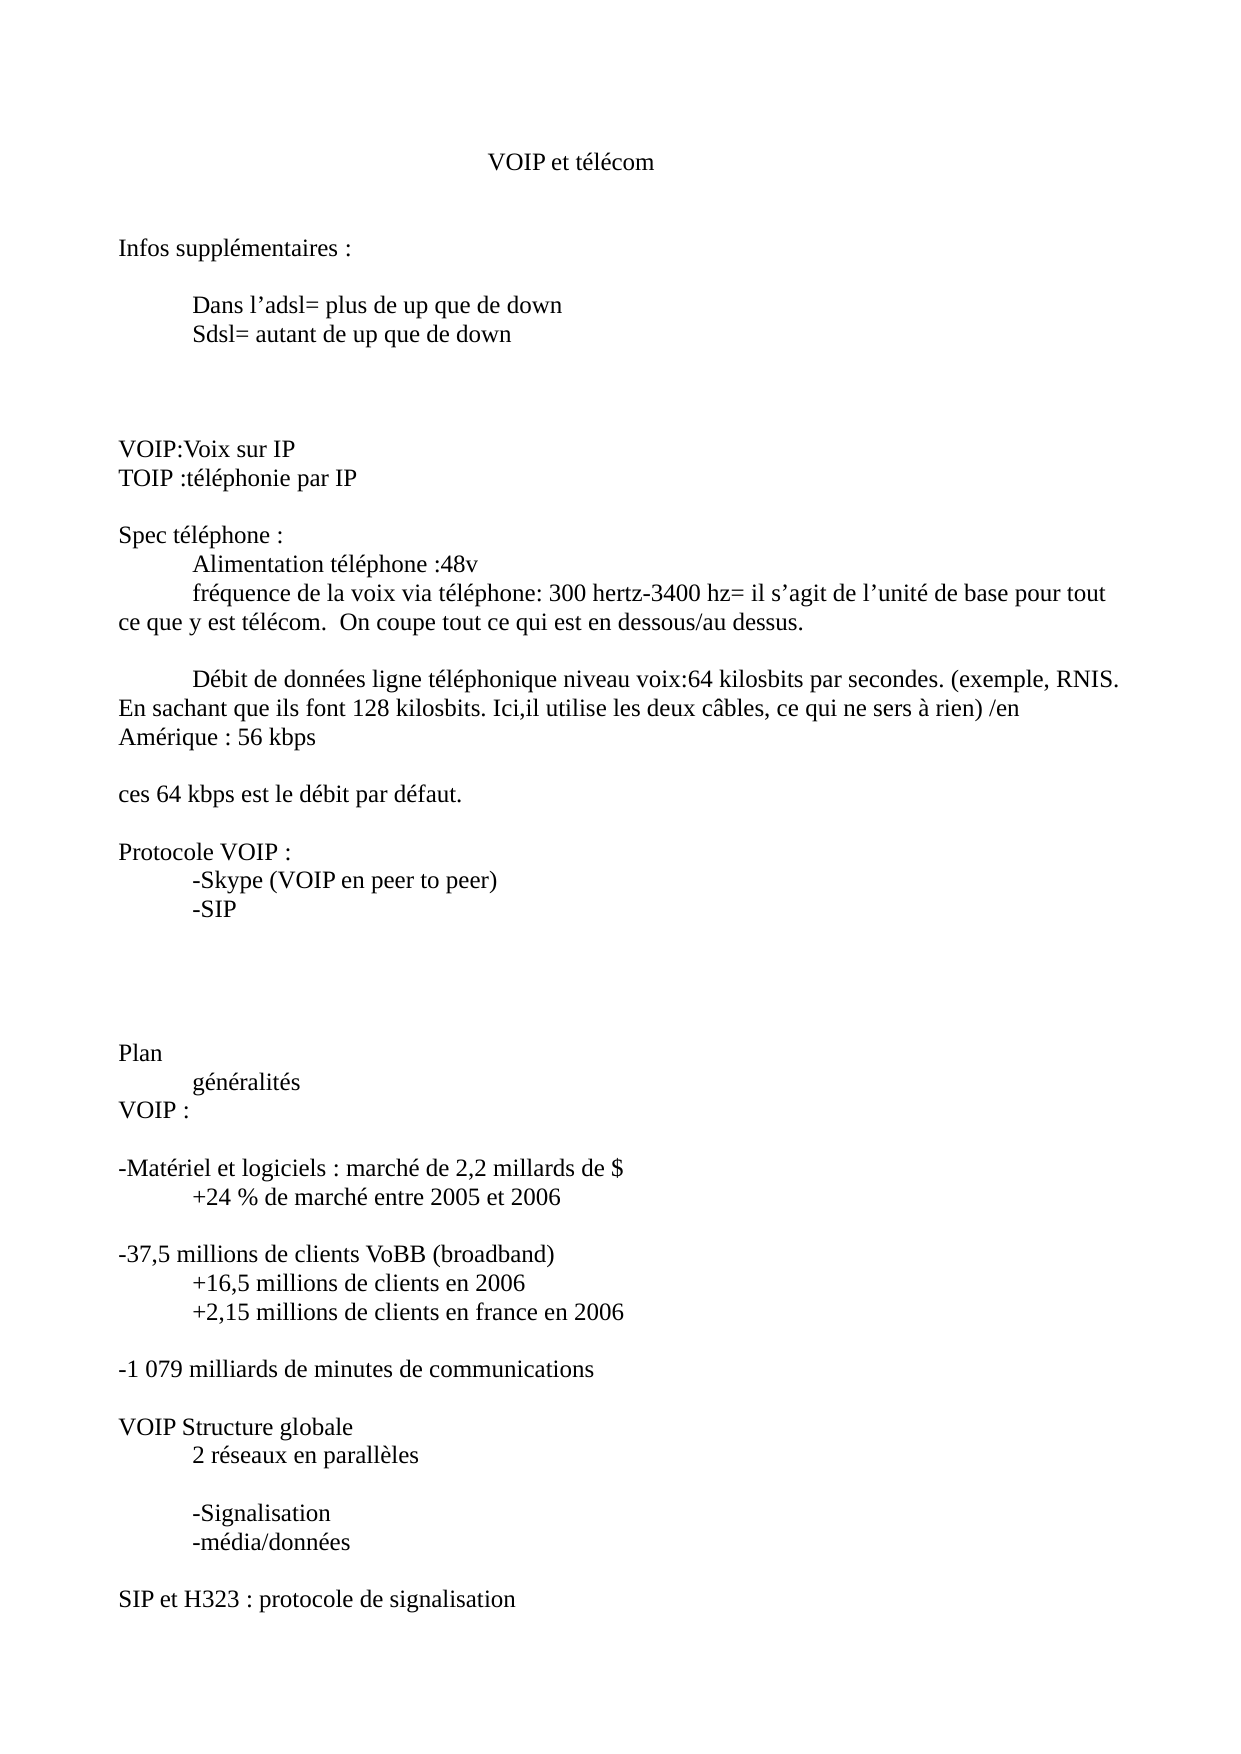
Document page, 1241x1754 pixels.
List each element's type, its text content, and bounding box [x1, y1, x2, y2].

text VOIP et télécom [118, 147, 1122, 176]
text VOIP:Voix sur IP [118, 434, 1122, 463]
text Sdsl= autant de up que de down [118, 319, 1122, 348]
text -Matériel et logiciels : marché de 2,2 millards de $ [118, 1153, 1122, 1182]
text Protocole VOIP : [118, 837, 1122, 866]
text +24 % de marché entre 2005 et 2006 [118, 1182, 1122, 1211]
text TOIP :téléphonie par IP [118, 463, 1122, 492]
text VOIP : [118, 1096, 1122, 1124]
text SIP et H323 : protocole de signalisation [118, 1584, 1122, 1613]
text généralités [118, 1067, 1122, 1096]
text -37,5 millions de clients VoBB (broadband) [118, 1239, 1122, 1268]
text -média/données [118, 1527, 1122, 1556]
text -Signalisation [118, 1498, 1122, 1527]
text Infos supplémentaires : [118, 233, 1122, 262]
text Spec téléphone : [118, 521, 1122, 549]
text VOIP Structure globale [118, 1412, 1122, 1441]
text +2,15 millions de clients en france en 2006 [118, 1297, 1122, 1326]
text Dans l’adsl= plus de up que de down [118, 291, 1122, 319]
text -Skype (VOIP en peer to peer) [118, 866, 1122, 894]
text fréquence de la voix via téléphone: 300 hertz-3400 hz= il s’agit de l’unité de base pour tout ce que y est télécom. On coupe tout ce qui est en dessous/au dessus. [118, 578, 1122, 636]
text Alimentation téléphone :48v [118, 549, 1122, 578]
text +16,5 millions de clients en 2006 [118, 1268, 1122, 1297]
text ces 64 kbps est le débit par défaut. [118, 779, 1122, 808]
text 2 réseaux en parallèles [118, 1441, 1122, 1469]
text Plan [118, 1038, 1122, 1067]
text -1 079 milliards de minutes de communications [118, 1354, 1122, 1383]
text -SIP [118, 894, 1122, 923]
text Débit de données ligne téléphonique niveau voix:64 kilosbits par secondes. (exemple, RNIS. En sachant que ils font 128 kilosbits. Ici,il utilise les deux câbles, ce qui ne sers à rien) /en Amérique : 56 kbps [118, 664, 1122, 751]
